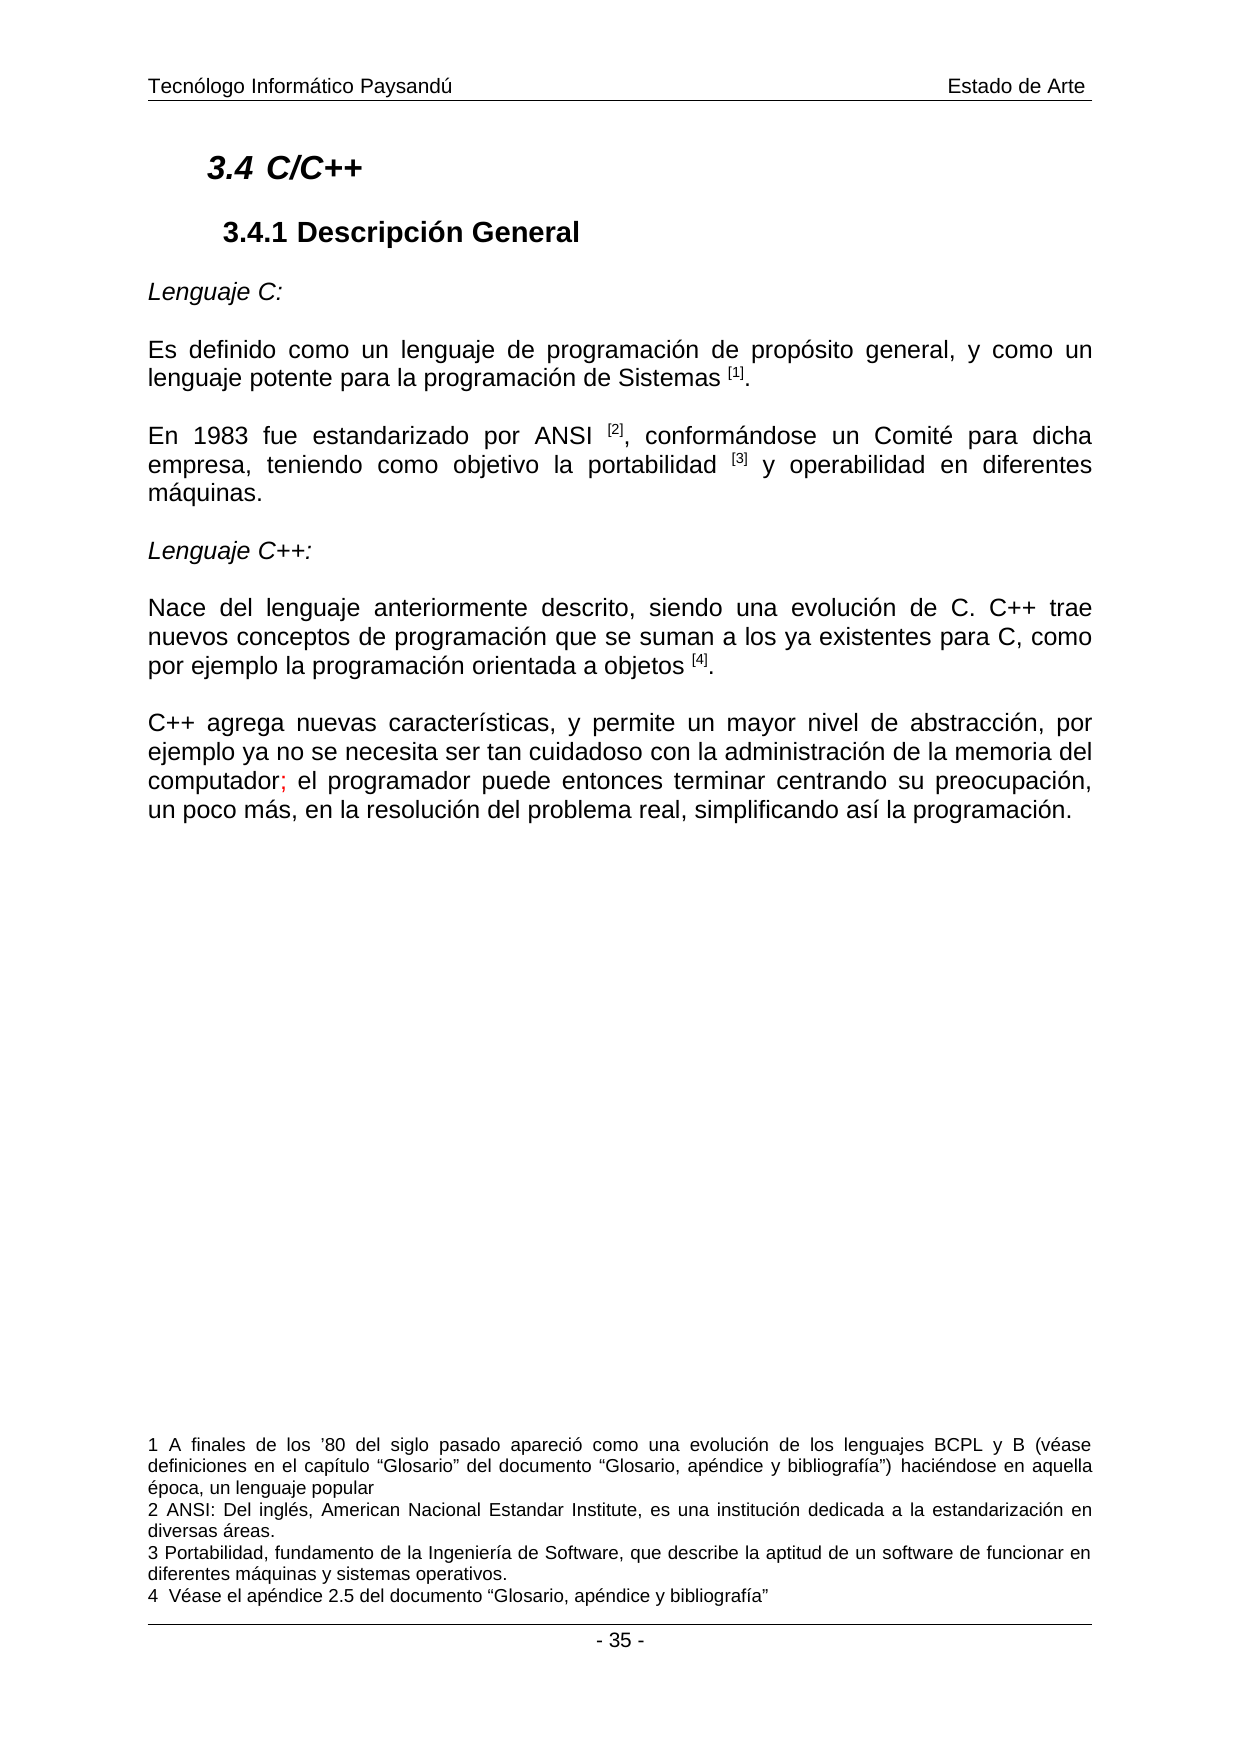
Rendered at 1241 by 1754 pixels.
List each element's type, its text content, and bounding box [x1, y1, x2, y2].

text Es definido como un lenguaje de programación de propósito general, y como un lenguaje potente para la programación de Sistemas []. [148, 335, 1092, 392]
text A finales de los ’80 del siglo pasado apareció como una evolución de los lenguajes BCPL y B (véase definiciones en el capítulo “Glosario” del documento “Glosario, apéndice y bibliografía”) haciéndose en aquella época, un lenguaje popular [148, 1434, 1092, 1498]
text Portabilidad, fundamento de la Ingeniería de Software, que describe la aptitud de un software de funcionar en diferentes máquinas y sistemas operativos. [148, 1542, 1092, 1585]
subtitle Descripción General [223, 215, 1092, 248]
text Nace del lenguaje anteriormente descrito, siendo una evolución de C. C++ trae nuevos conceptos de programación que se suman a los ya existentes para C, como por ejemplo la programación orientada a objetos []. [148, 593, 1092, 680]
text En 1983 fue estandarizado por ANSI [], conformándose un Comité para dicha empresa, teniendo como objetivo la portabilidad [] y operabilidad en diferentes máquinas. [148, 421, 1092, 507]
text Véase el apéndice 2.5 del documento “Glosario, apéndice y bibliografía” [148, 1585, 1092, 1606]
subtitle C/C++ [207, 148, 1092, 186]
text ANSI: Del inglés, American Nacional Estandar Institute, es una institución dedicada a la estandarización en diversas áreas. [148, 1498, 1092, 1542]
text Lenguaje C++: [148, 536, 1092, 565]
text C++ agrega nuevas características, y permite un mayor nivel de abstracción, por ejemplo ya no se necesita ser tan cuidadoso con la administración de la memoria del computador; el programador puede entonces terminar centrando su preocupación, un poco más, en la resolución del problema real, simplificando así la programación. [148, 708, 1092, 823]
text Lenguaje C: [148, 277, 1092, 306]
